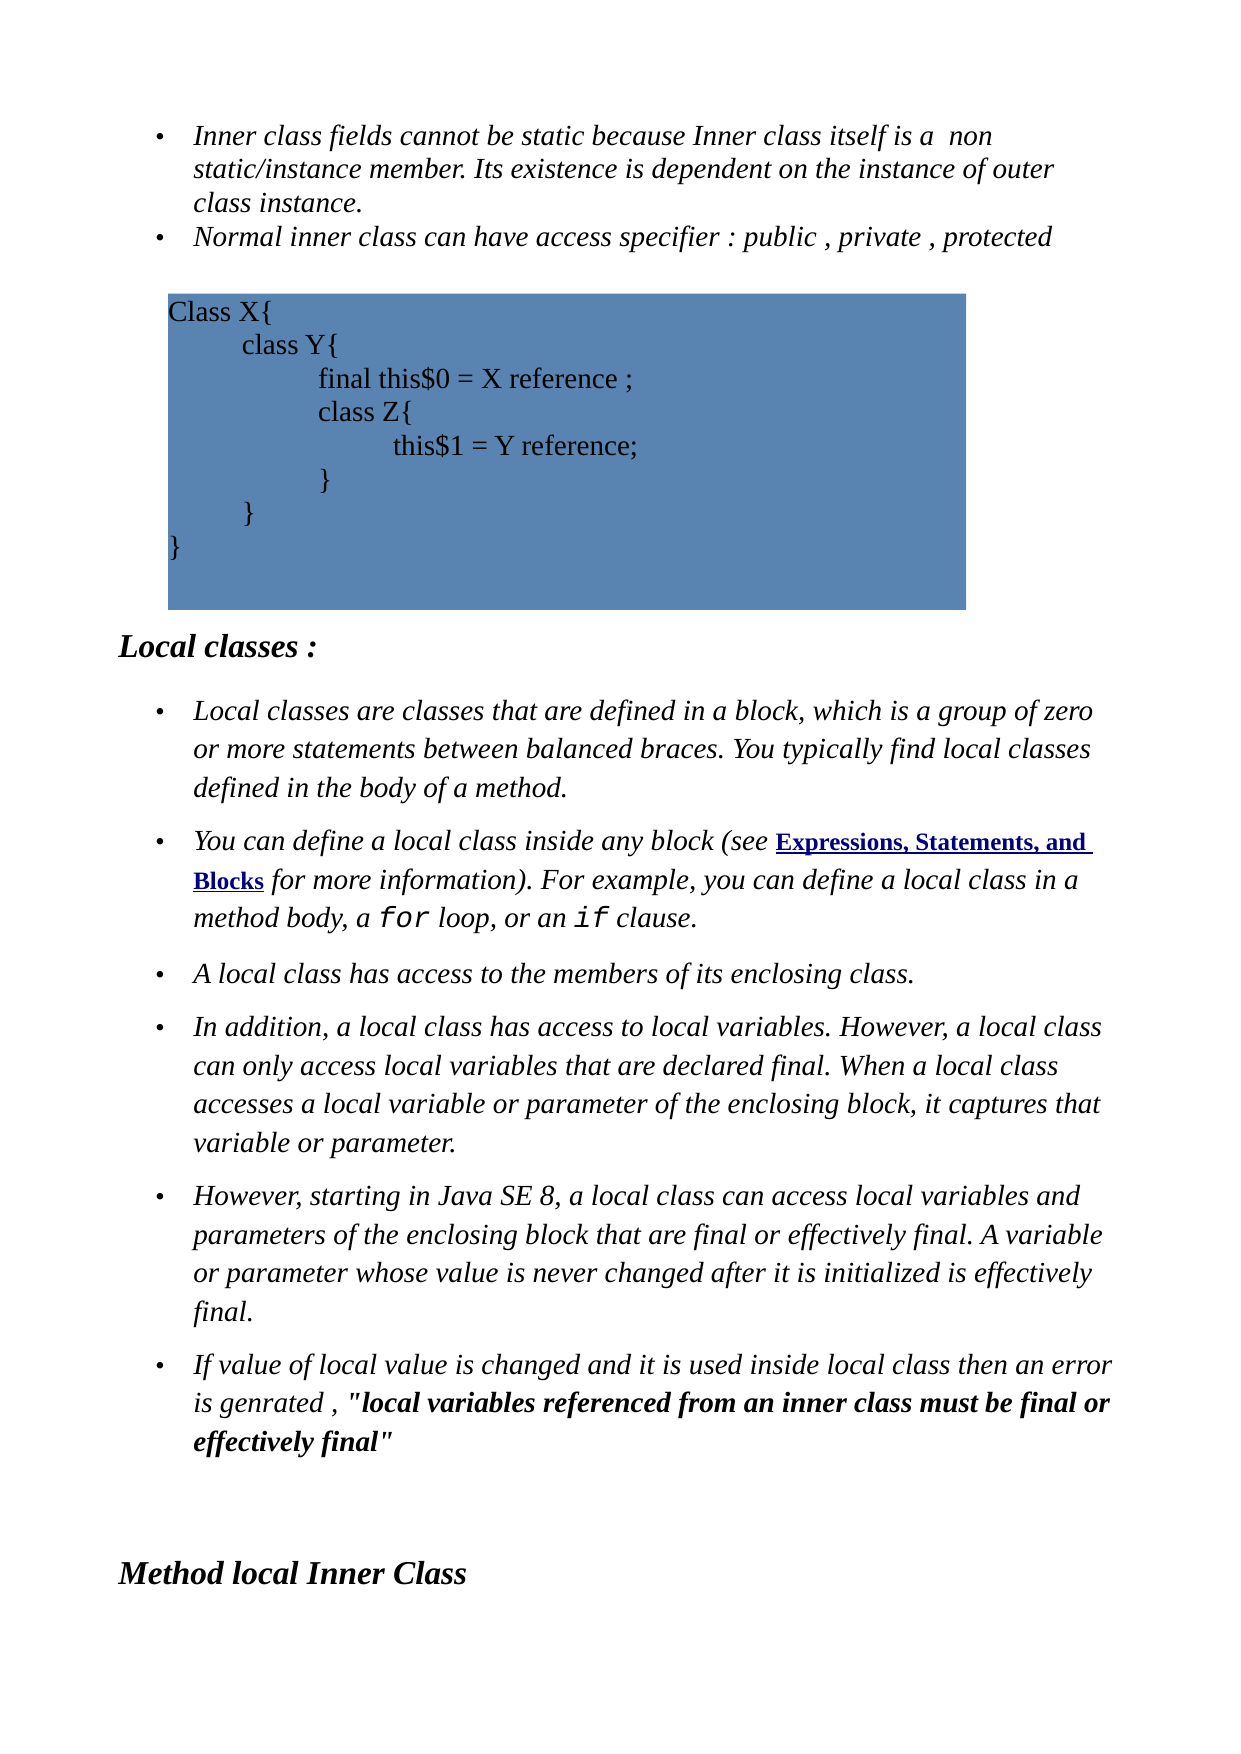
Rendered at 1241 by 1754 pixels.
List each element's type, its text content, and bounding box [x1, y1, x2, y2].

list You can define a local class inside any block (see Expressions, Statements, and Blocks for more information). For example, you can define a local class in a method body, a for loop, or an if clause. [156, 823, 1122, 936]
text Local classes : [118, 626, 1122, 664]
text Method local Inner Class [118, 1553, 1122, 1592]
list If value of local value is changed and it is used inside local class then an error is genrated , "local variables referenced from an inner class must be final or effectively final" [156, 1347, 1122, 1458]
list Local classes are classes that are defined in a block, which is a group of zero or more statements between balanced braces. You typically find local classes defined in the body of a method. [156, 693, 1122, 804]
list Normal inner class can have access specifier : public , private , protected [156, 219, 1122, 252]
list A local class has access to the members of its enclosing class. [156, 956, 1122, 990]
list However, starting in Java SE 8, a local class can access local variables and parameters of the enclosing block that are final or effectively final. A variable or parameter whose value is never changed after it is initialized is effectively final. [156, 1178, 1122, 1327]
list Inner class fields cannot be static because Inner class itself is a non static/instance member. Its existence is dependent on the instance of outer class instance. [156, 118, 1122, 219]
list In addition, a local class has access to local variables. However, a local class can only access local variables that are declared final. When a local class accesses a local variable or parameter of the enclosing block, it captures that variable or parameter. [156, 1009, 1122, 1159]
